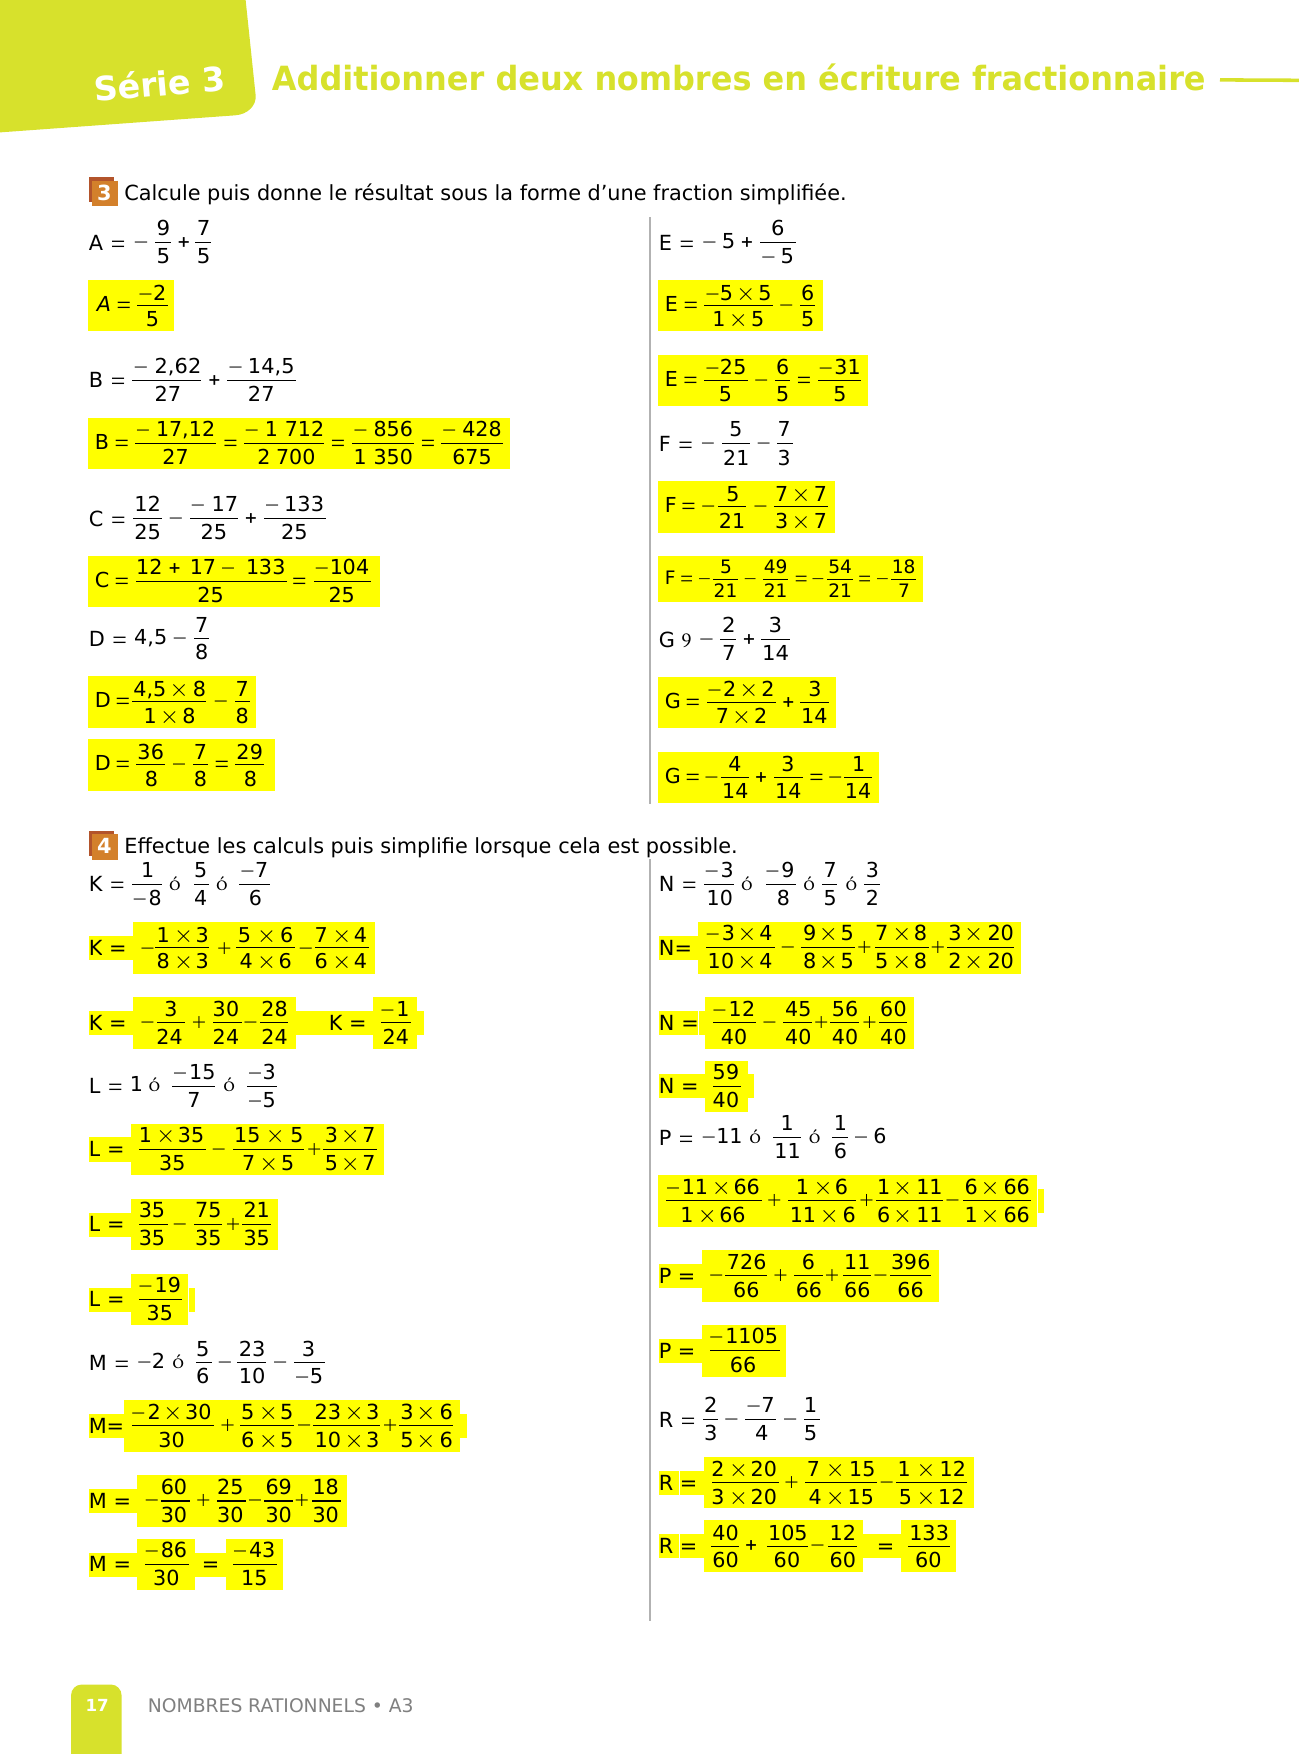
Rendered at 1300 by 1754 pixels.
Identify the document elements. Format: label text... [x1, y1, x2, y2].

list [347, 1475, 649, 1527]
text R = = [658, 1520, 704, 1572]
list [974, 1457, 1242, 1508]
list [278, 1199, 649, 1250]
list N = [659, 1061, 705, 1074]
subtitle Calcule puis donne le résultat sous la forme d’une fraction simplifiée. [114, 177, 1211, 205]
list P = [658, 1325, 702, 1377]
list G  [658, 614, 1211, 665]
list M = = [195, 1539, 226, 1553]
text K  [88, 859, 641, 910]
list F  [658, 418, 1211, 469]
list R = [658, 1457, 704, 1508]
list K = K = [296, 997, 373, 1011]
list [375, 922, 649, 974]
list K = K = [417, 997, 649, 1049]
list P = [658, 1250, 702, 1302]
text C  [88, 493, 641, 544]
text R = = [956, 1520, 1211, 1572]
list [460, 1400, 649, 1452]
subtitle Effectue les calculs puis simplifie lorsque cela est possible. [114, 831, 1211, 859]
text E  [658, 217, 1211, 268]
text A  [88, 217, 641, 268]
list K = [88, 922, 133, 974]
list [786, 1325, 1242, 1377]
list L = [88, 1199, 131, 1250]
text P  [658, 1112, 1211, 1163]
list M = = [88, 1539, 137, 1590]
list N= [659, 960, 698, 974]
list N= [1021, 922, 1242, 974]
text R = = [863, 1520, 901, 1534]
text B  [88, 355, 641, 406]
text D  [88, 613, 641, 664]
list K = K = [88, 997, 133, 1049]
list L = [88, 1124, 131, 1175]
list M= [88, 1400, 124, 1452]
list L = [88, 1274, 131, 1325]
list [939, 1250, 1242, 1302]
list L  [88, 1061, 649, 1112]
list [188, 1274, 641, 1325]
list N = [748, 1061, 1242, 1112]
list M = [88, 1475, 137, 1527]
text N  [658, 859, 1211, 910]
text R = = [863, 1558, 901, 1572]
list N= [659, 922, 698, 936]
list M = = [195, 1577, 226, 1590]
list K = K = [296, 1035, 373, 1049]
list [914, 997, 1242, 1049]
list [384, 1124, 649, 1175]
list N = [659, 1098, 705, 1112]
list M = = [283, 1539, 649, 1590]
list N = [659, 997, 705, 1049]
text R  [658, 1394, 1211, 1445]
text M  [88, 1337, 641, 1388]
